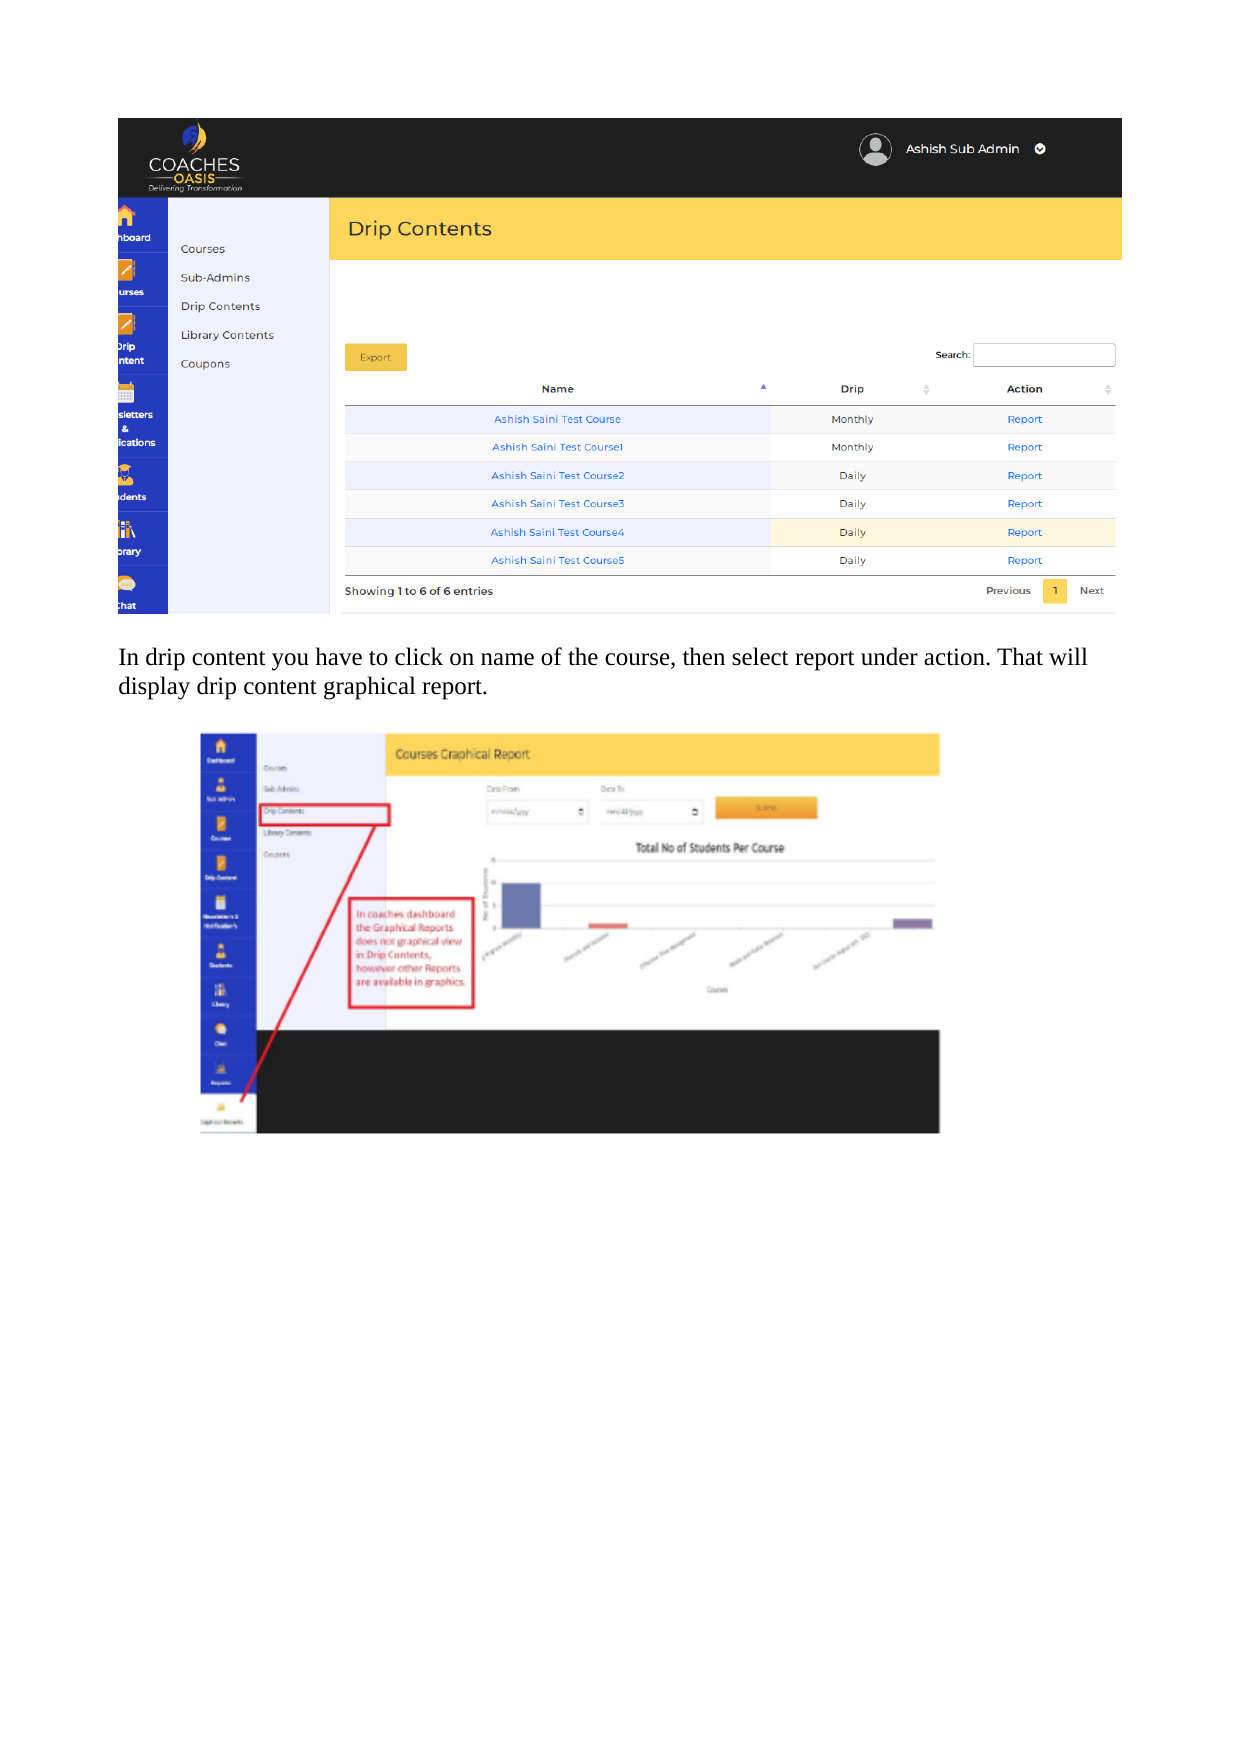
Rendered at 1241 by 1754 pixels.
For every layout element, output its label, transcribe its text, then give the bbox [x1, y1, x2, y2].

text In drip content you have to click on name of the course, then select report under action. That will display drip content graphical report. [118, 642, 1122, 700]
picture [168, 728, 1072, 1176]
picture [118, 118, 1122, 614]
